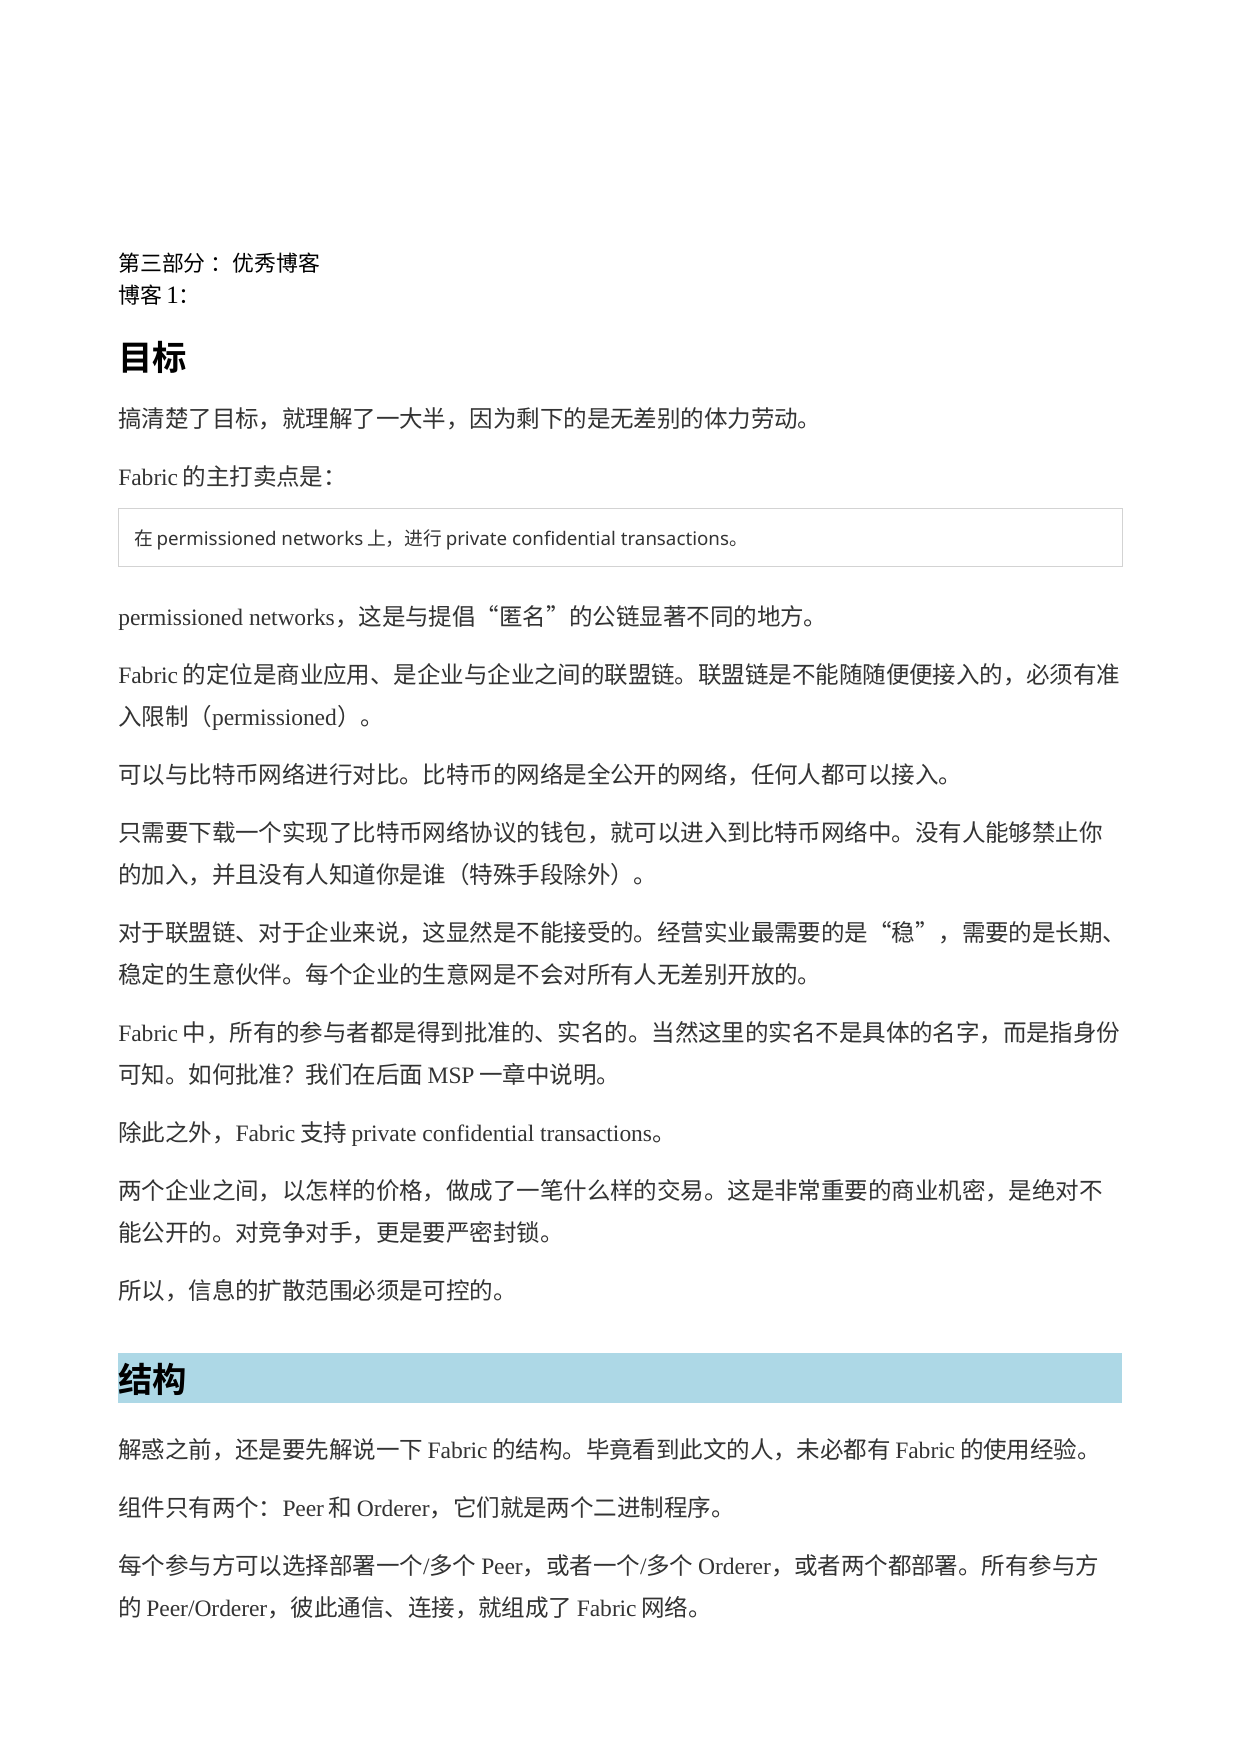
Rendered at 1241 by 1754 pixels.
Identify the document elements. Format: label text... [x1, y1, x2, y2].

text 博客1： [118, 278, 1122, 309]
text 搞清楚了目标，就理解了一大半，因为剩下的是无差别的体力劳动。 [118, 392, 1122, 434]
text Fabric中，所有的参与者都是得到批准的、实名的。当然这里的实名不是具体的名字，而是指身份可知。如何批准？我们在后面MSP一章中说明。 [118, 1006, 1122, 1090]
text permissioned networks，这是与提倡“匿名”的公链显著不同的地方。 [118, 590, 1122, 633]
subtitle 结构 [118, 1353, 1122, 1403]
text 可以与比特币网络进行对比。比特币的网络是全公开的网络，任何人都可以接入。 [118, 748, 1122, 790]
text 只需要下载一个实现了比特币网络协议的钱包，就可以进入到比特币网络中。没有人能够禁止你的加入，并且没有人知道你是谁（特殊手段除外）。 [118, 806, 1122, 890]
text 在permissioned networks上，进行private confidential transactions。 [119, 509, 1122, 566]
text 每个参与方可以选择部署一个/多个Peer，或者一个/多个Orderer，或者两个都部署。所有参与方的Peer/Orderer，彼此通信、连接，就组成了Fabric网络。 [118, 1539, 1122, 1623]
text 两个企业之间，以怎样的价格，做成了一笔什么样的交易。这是非常重要的商业机密，是绝对不能公开的。对竞争对手，更是要严密封锁。 [118, 1164, 1122, 1248]
text 所以，信息的扩散范围必须是可控的。 [118, 1264, 1122, 1306]
text 解惑之前，还是要先解说一下Fabric的结构。毕竟看到此文的人，未必都有Fabric的使用经验。 [118, 1423, 1122, 1465]
text Fabric的主打卖点是： [118, 450, 1122, 492]
subtitle 目标 [118, 330, 1122, 380]
text 第三部分 ：优秀博客 [118, 246, 1122, 278]
text Fabric的定位是商业应用、是企业与企业之间的联盟链。联盟链是不能随随便便接入的，必须有准入限制（permissioned）。 [118, 648, 1122, 733]
text 除此之外，Fabric支持private confidential transactions。 [118, 1106, 1122, 1148]
text 对于联盟链、对于企业来说，这显然是不能接受的。经营实业最需要的是“稳”，需要的是长期、稳定的生意伙伴。每个企业的生意网是不会对所有人无差别开放的。 [118, 906, 1122, 990]
text 组件只有两个：Peer和Orderer，它们就是两个二进制程序。 [118, 1481, 1122, 1523]
